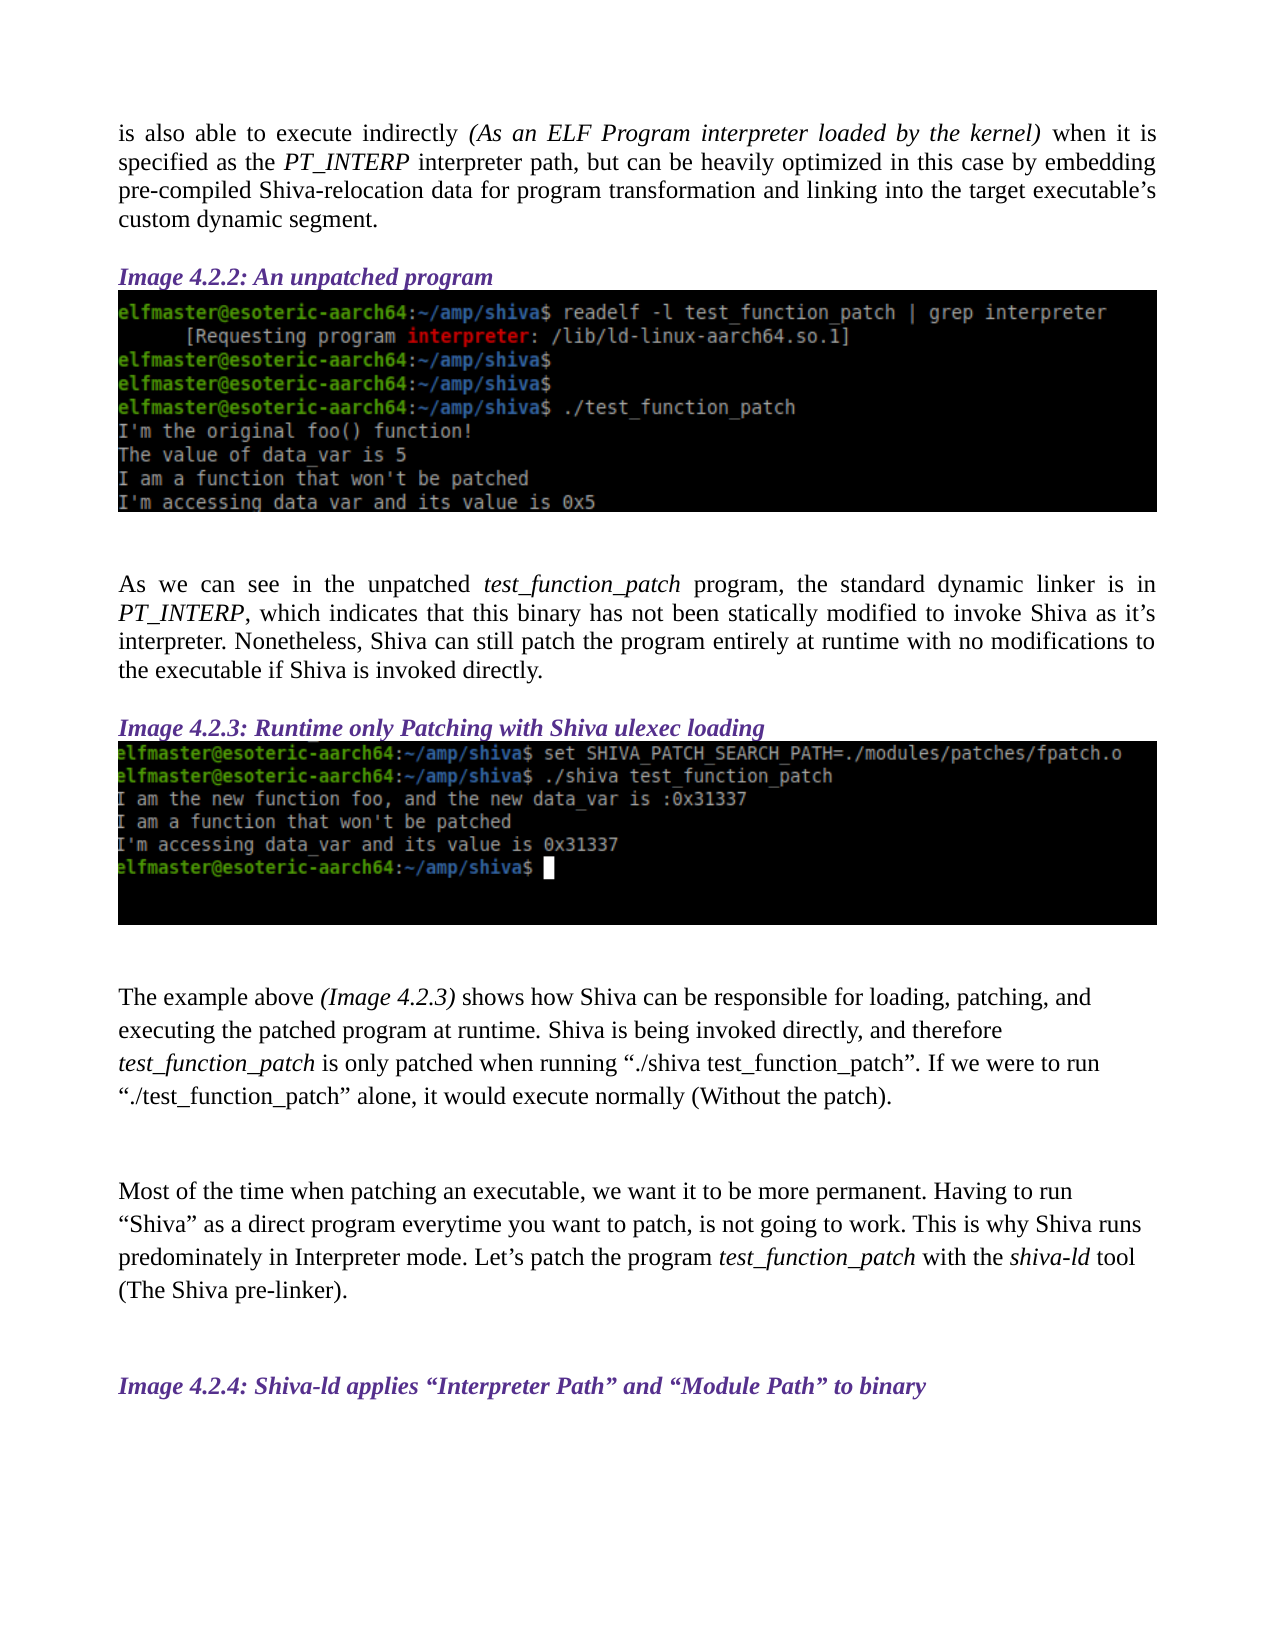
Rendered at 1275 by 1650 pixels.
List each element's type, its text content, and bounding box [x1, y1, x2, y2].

text Image 4.2.2: An unpatched program [118, 262, 1157, 290]
picture [118, 741, 1157, 925]
picture [118, 290, 1157, 512]
text As we can see in the unpatched test_function_patch program, the standard dynamic linker is in PT_INTERP, which indicates that this binary has not been statically modified to invoke Shiva as it’s interpreter. Nonetheless, Shiva can still patch the program entirely at runtime with no modifications to the executable if Shiva is invoked directly. [118, 569, 1157, 684]
text is also able to execute indirectly (As an ELF Program interpreter loaded by the kernel) when it is specified as the PT_INTERP interpreter path, but can be heavily optimized in this case by embedding pre-compiled Shiva-relocation data for program transformation and linking into the target executable’s custom dynamic segment. [118, 118, 1157, 233]
text The example above (Image 4.2.3) shows how Shiva can be responsible for loading, patching, and executing the patched program at runtime. Shiva is being invoked directly, and therefore test_function_patch is only patched when running “./shiva test_function_patch”. If we were to run “./test_function_patch” alone, it would execute normally (Without the patch). [118, 982, 1157, 1110]
text Image 4.2.4: Shiva-ld applies “Interpreter Path” and “Module Path” to binary [118, 1371, 1157, 1399]
text Most of the time when patching an executable, we want it to be more permanent. Having to run “Shiva” as a direct program everytime you want to patch, is not going to work. This is why Shiva runs predominately in Interpreter mode. Let’s patch the program test_function_patch with the shiva-ld tool (The Shiva pre-linker). [118, 1176, 1157, 1304]
text Image 4.2.3: Runtime only Patching with Shiva ulexec loading [118, 713, 1157, 741]
